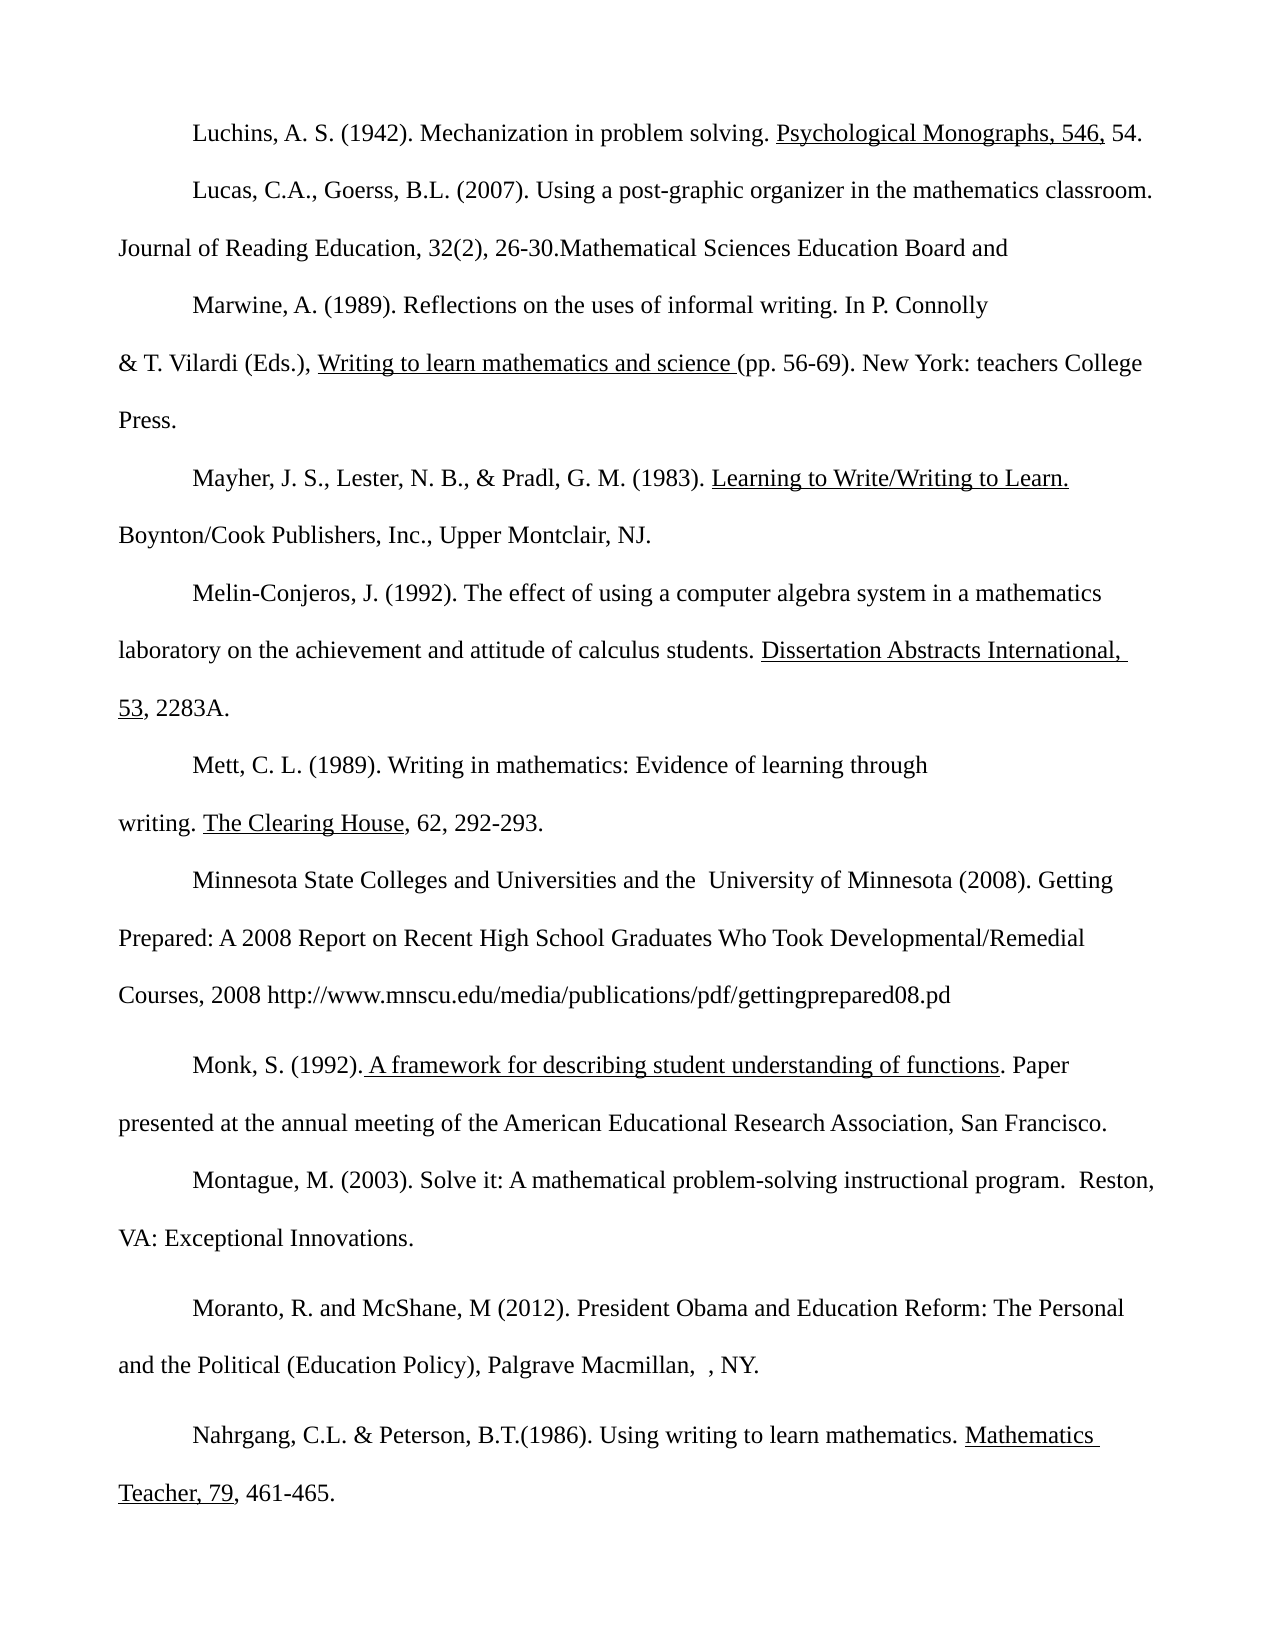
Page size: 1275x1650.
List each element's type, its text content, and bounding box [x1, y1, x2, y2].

text writing. The Clearing House, 62, 292-293. [118, 808, 1157, 837]
text & T. Vilardi (Eds.), Writing to learn mathematics and science (pp. 56-69). New York: teachers College Press. [118, 348, 1157, 434]
text Moranto, R. and McShane, M (2012). President Obama and Education Reform: The Personal and the Political (Education Policy), Palgrave Macmillan, , NY. [118, 1293, 1157, 1379]
text Luchins, A. S. (1942). Mechanization in problem solving. Psychological Monographs, 546, 54. [118, 118, 1157, 147]
text Lucas, C.A., Goerss, B.L. (2007). Using a post-graphic organizer in the mathematics classroom. Journal of Reading Education, 32(2), 26-30.Mathematical Sciences Education Board and Marwine, A. (1989). Reflections on the uses of informal writing. In P. Connolly [118, 176, 1157, 319]
text Mayher, J. S., Lester, N. B., & Pradl, G. M. (1983). Learning to Write/Writing to Learn. Boynton/Cook Publishers, Inc., Upper Montclair, NJ. [118, 463, 1157, 549]
text Monk, S. (1992). A framework for describing student understanding of functions. Paper presented at the annual meeting of the American Educational Research Association, San Francisco. [118, 1051, 1157, 1137]
text Melin-Conjeros, J. (1992). The effect of using a computer algebra system in a mathematics laboratory on the achievement and attitude of calculus students. Dissertation Abstracts International, 53, 2283A. [118, 578, 1157, 722]
text Mett, C. L. (1989). Writing in mathematics: Evidence of learning through [118, 751, 1157, 779]
text Nahrgang, C.L. & Peterson, B.T.(1986). Using writing to learn mathematics. Mathematics Teacher, 79, 461-465. [118, 1421, 1157, 1507]
text Montague, M. (2003). Solve it: A mathematical problem-solving instructional program. Reston, VA: Exceptional Innovations. [118, 1166, 1157, 1252]
text Minnesota State Colleges and Universities and the University of Minnesota (2008). Getting Prepared: A 2008 Report on Recent High School Graduates Who Took Developmental/Remedial Courses, 2008 http://www.mnscu.edu/media/publications/pdf/gettingprepared08.pd [118, 866, 1157, 1009]
